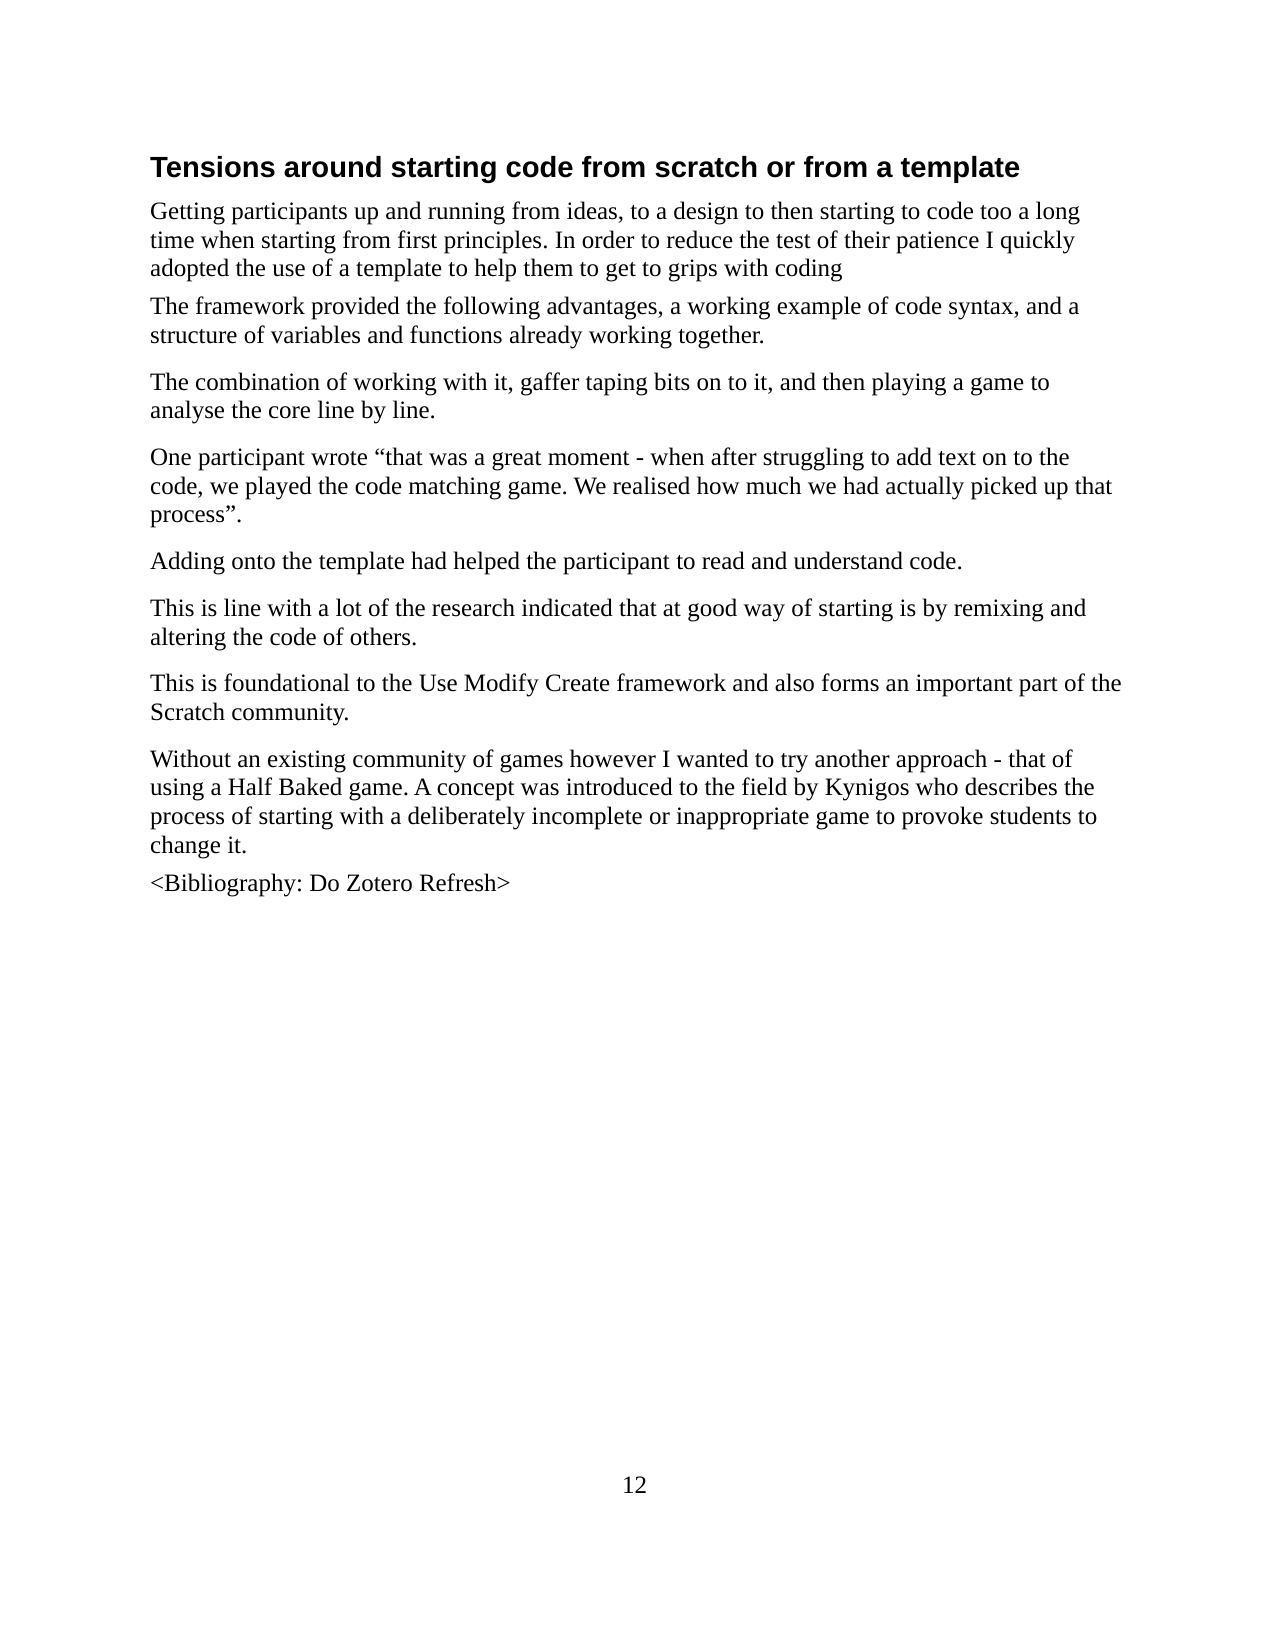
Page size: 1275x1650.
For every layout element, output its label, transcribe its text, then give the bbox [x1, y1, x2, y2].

text Getting participants up and running from ideas, to a design to then starting to code too a long time when starting from first principles. In order to reduce the test of their patience I quickly adopted the use of a template to help them to get to grips with coding [150, 196, 1125, 282]
subtitle Tensions around starting code from scratch or from a template [150, 150, 1125, 183]
text The framework provided the following advantages, a working example of code syntax, and a structure of variables and functions already working together. [150, 291, 1125, 349]
text <Bibliography: Do Zotero Refresh> [150, 868, 1125, 896]
text This is line with a lot of the research indicated that at good way of starting is by remixing and altering the code of others. [150, 593, 1125, 650]
text The combination of working with it, gaffer taping bits on to it, and then playing a game to analyse the core line by line. [150, 367, 1125, 424]
text Adding onto the template had helped the participant to read and understand code. [150, 546, 1125, 575]
text This is foundational to the Use Modify Create framework and also forms an important part of the Scratch community. [150, 668, 1125, 726]
text Without an existing community of games however I wanted to try another approach - that of using a Half Baked game. A concept was introduced to the field by Kynigos who describes the process of starting with a deliberately incomplete or inappropriate game to provoke students to change it. [150, 744, 1125, 859]
text One participant wrote “that was a great moment - when after struggling to add text on to the code, we played the code matching game. We realised how much we had actually picked up that process”. [150, 442, 1125, 528]
